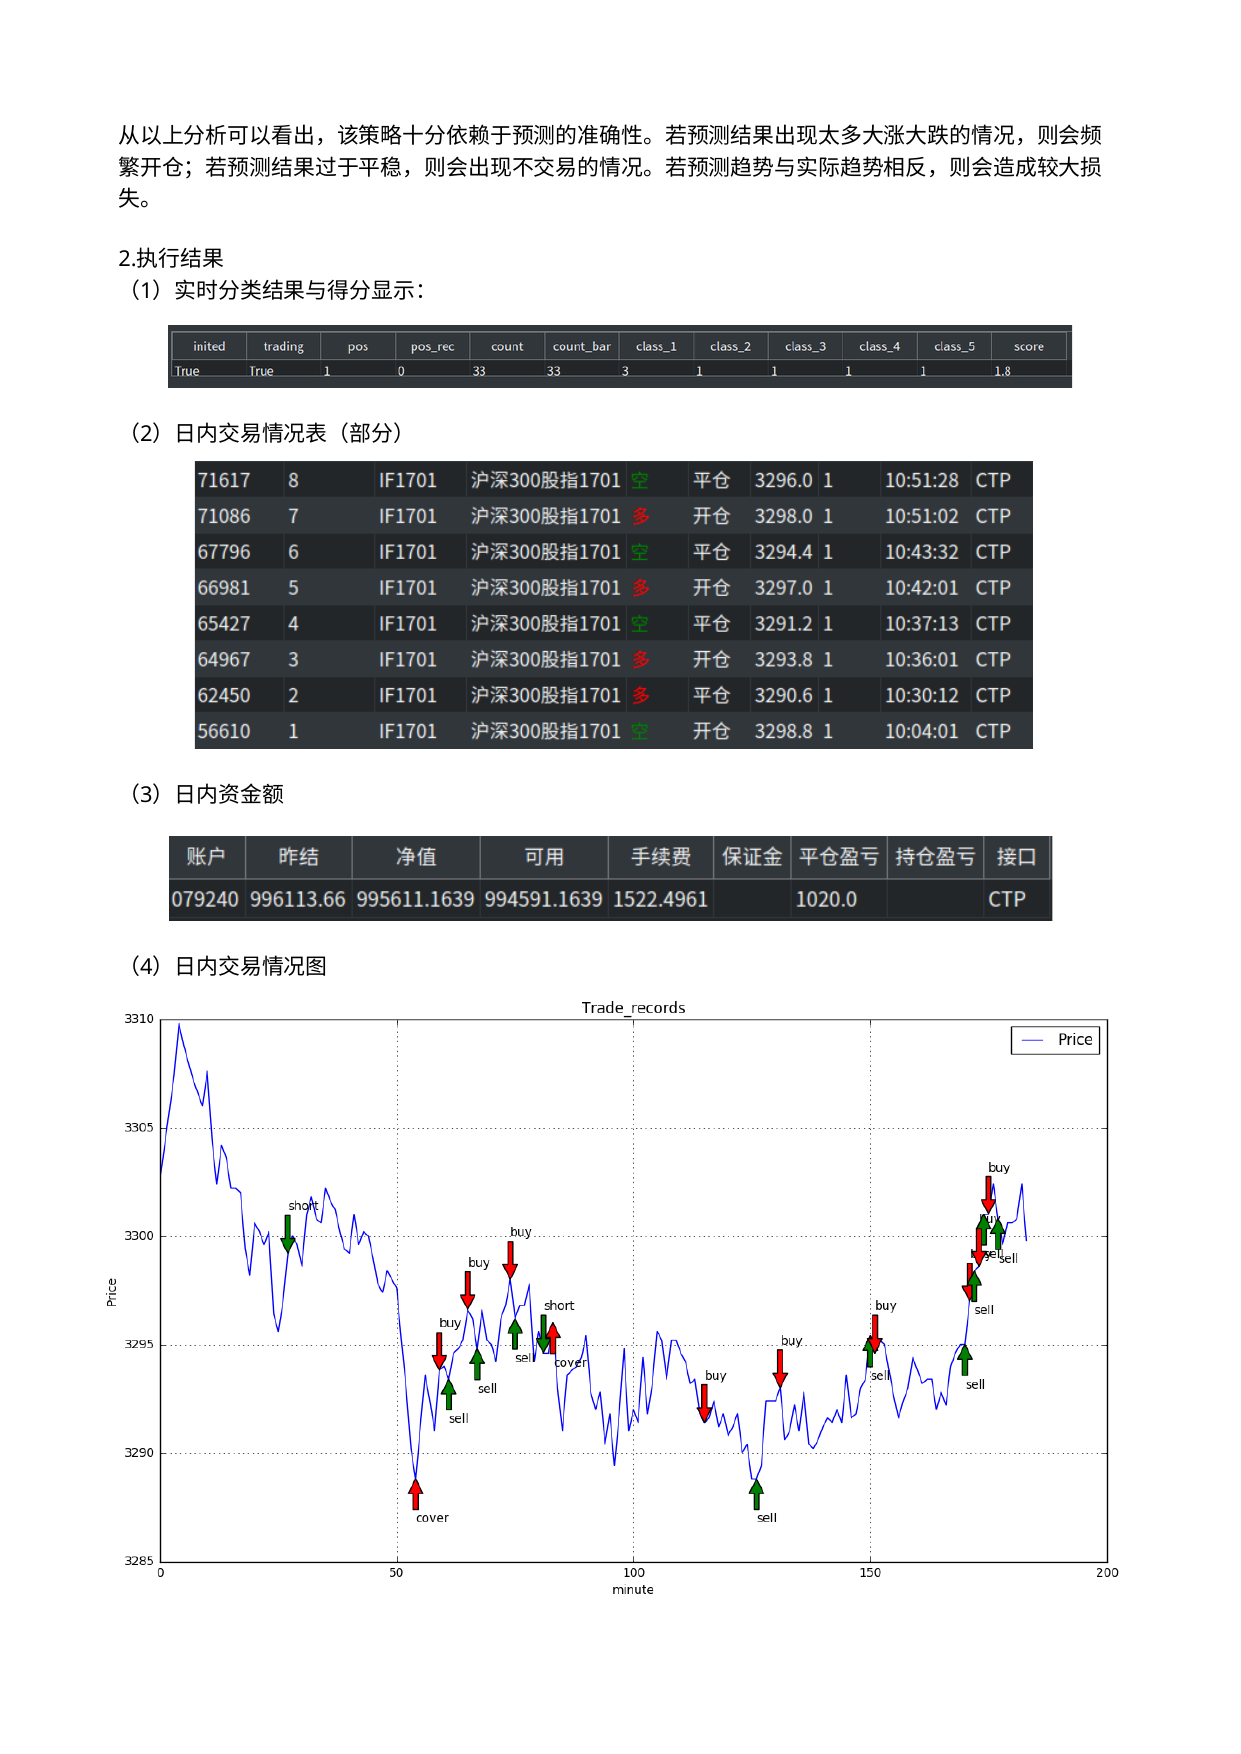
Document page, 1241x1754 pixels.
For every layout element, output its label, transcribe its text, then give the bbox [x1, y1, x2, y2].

picture [97, 992, 1126, 1605]
picture [194, 461, 1033, 749]
picture [169, 836, 1053, 921]
text （1）实时分类结果与得分显示： [118, 273, 1122, 305]
picture [168, 325, 1073, 388]
text 从以上分析可以看出，该策略十分依赖于预测的准确性。若预测结果出现太多大涨大跌的情况，则会频繁开仓；若预测结果过于平稳，则会出现不交易的情况。若预测趋势与实际趋势相反，则会造成较大损失。 [118, 118, 1122, 213]
text （2）日内交易情况表（部分） [118, 416, 1122, 448]
text 2.执行结果 [118, 241, 1122, 273]
text （4）日内交易情况图 [118, 949, 1122, 980]
text （3）日内资金额 [118, 777, 1122, 808]
